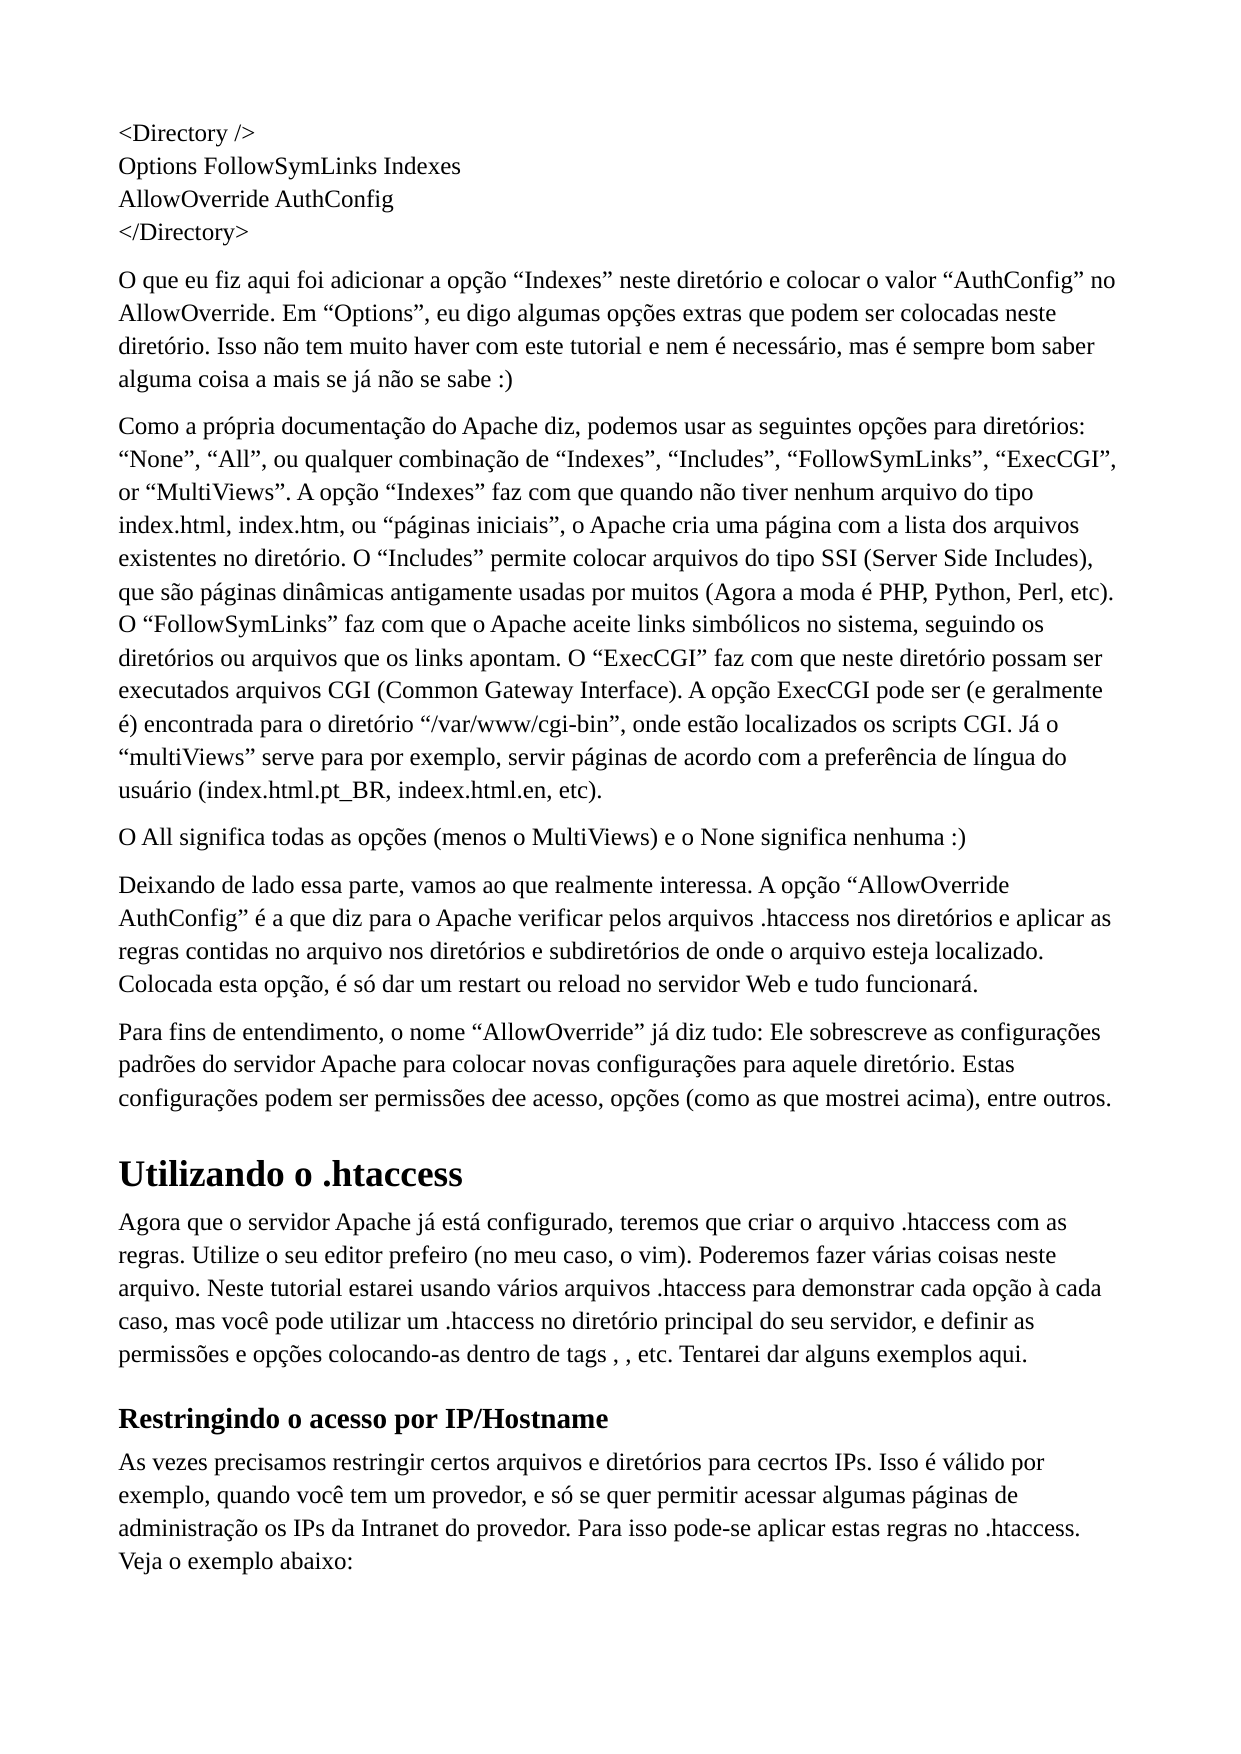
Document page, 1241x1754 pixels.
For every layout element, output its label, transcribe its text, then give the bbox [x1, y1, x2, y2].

subtitle Utilizando o .htaccess [118, 1151, 1122, 1194]
text <Directory /> Options FollowSymLinks Indexes AllowOverride AuthConfig </Directory> [118, 118, 1122, 246]
text O All significa todas as opções (menos o MultiViews) e o None significa nenhuma :) [118, 822, 1122, 851]
text As vezes precisamos restringir certos arquivos e diretórios para cecrtos IPs. Isso é válido por exemplo, quando você tem um provedor, e só se quer permitir acessar algumas páginas de administração os IPs da Intranet do provedor. Para isso pode-se aplicar estas regras no .htaccess. Veja o exemplo abaixo: [118, 1447, 1122, 1575]
text O que eu fiz aqui foi adicionar a opção “Indexes” neste diretório e colocar o valor “AuthConfig” no AllowOverride. Em “Options”, eu digo algumas opções extras que podem ser colocadas neste diretório. Isso não tem muito haver com este tutorial e nem é necessário, mas é sempre bom saber alguma coisa a mais se já não se sabe :) [118, 265, 1122, 393]
subtitle Restringindo o acesso por IP/Hostname [118, 1401, 1122, 1434]
text Deixando de lado essa parte, vamos ao que realmente interessa. A opção “AllowOverride AuthConfig” é a que diz para o Apache verificar pelos arquivos .htaccess nos diretórios e aplicar as regras contidas no arquivo nos diretórios e subdiretórios de onde o arquivo esteja localizado. Colocada esta opção, é só dar um restart ou reload no servidor Web e tudo funcionará. [118, 870, 1122, 998]
text Agora que o servidor Apache já está configurado, teremos que criar o arquivo .htaccess com as regras. Utilize o seu editor prefeiro (no meu caso, o vim). Poderemos fazer várias coisas neste arquivo. Neste tutorial estarei usando vários arquivos .htaccess para demonstrar cada opção à cada caso, mas você pode utilizar um .htaccess no diretório principal do seu servidor, e definir as permissões e opções colocando-as dentro de tags , , etc. Tentarei dar alguns exemplos aqui. [118, 1207, 1122, 1367]
text Como a própria documentação do Apache diz, podemos usar as seguintes opções para diretórios: “None”, “All”, ou qualquer combinação de “Indexes”, “Includes”, “FollowSymLinks”, “ExecCGI”, or “MultiViews”. A opção “Indexes” faz com que quando não tiver nenhum arquivo do tipo index.html, index.htm, ou “páginas iniciais”, o Apache cria uma página com a lista dos arquivos existentes no diretório. O “Includes” permite colocar arquivos do tipo SSI (Server Side Includes), que são páginas dinâmicas antigamente usadas por muitos (Agora a moda é PHP, Python, Perl, etc). O “FollowSymLinks” faz com que o Apache aceite links simbólicos no sistema, seguindo os diretórios ou arquivos que os links apontam. O “ExecCGI” faz com que neste diretório possam ser executados arquivos CGI (Common Gateway Interface). A opção ExecCGI pode ser (e geralmente é) encontrada para o diretório “/var/www/cgi-bin”, onde estão localizados os scripts CGI. Já o “multiViews” serve para por exemplo, servir páginas de acordo com a preferência de língua do usuário (index.html.pt_BR, indeex.html.en, etc). [118, 411, 1122, 803]
text Para fins de entendimento, o nome “AllowOverride” já diz tudo: Ele sobrescreve as configurações padrões do servidor Apache para colocar novas configurações para aquele diretório. Estas configurações podem ser permissões dee acesso, opções (como as que mostrei acima), entre outros. [118, 1017, 1122, 1111]
